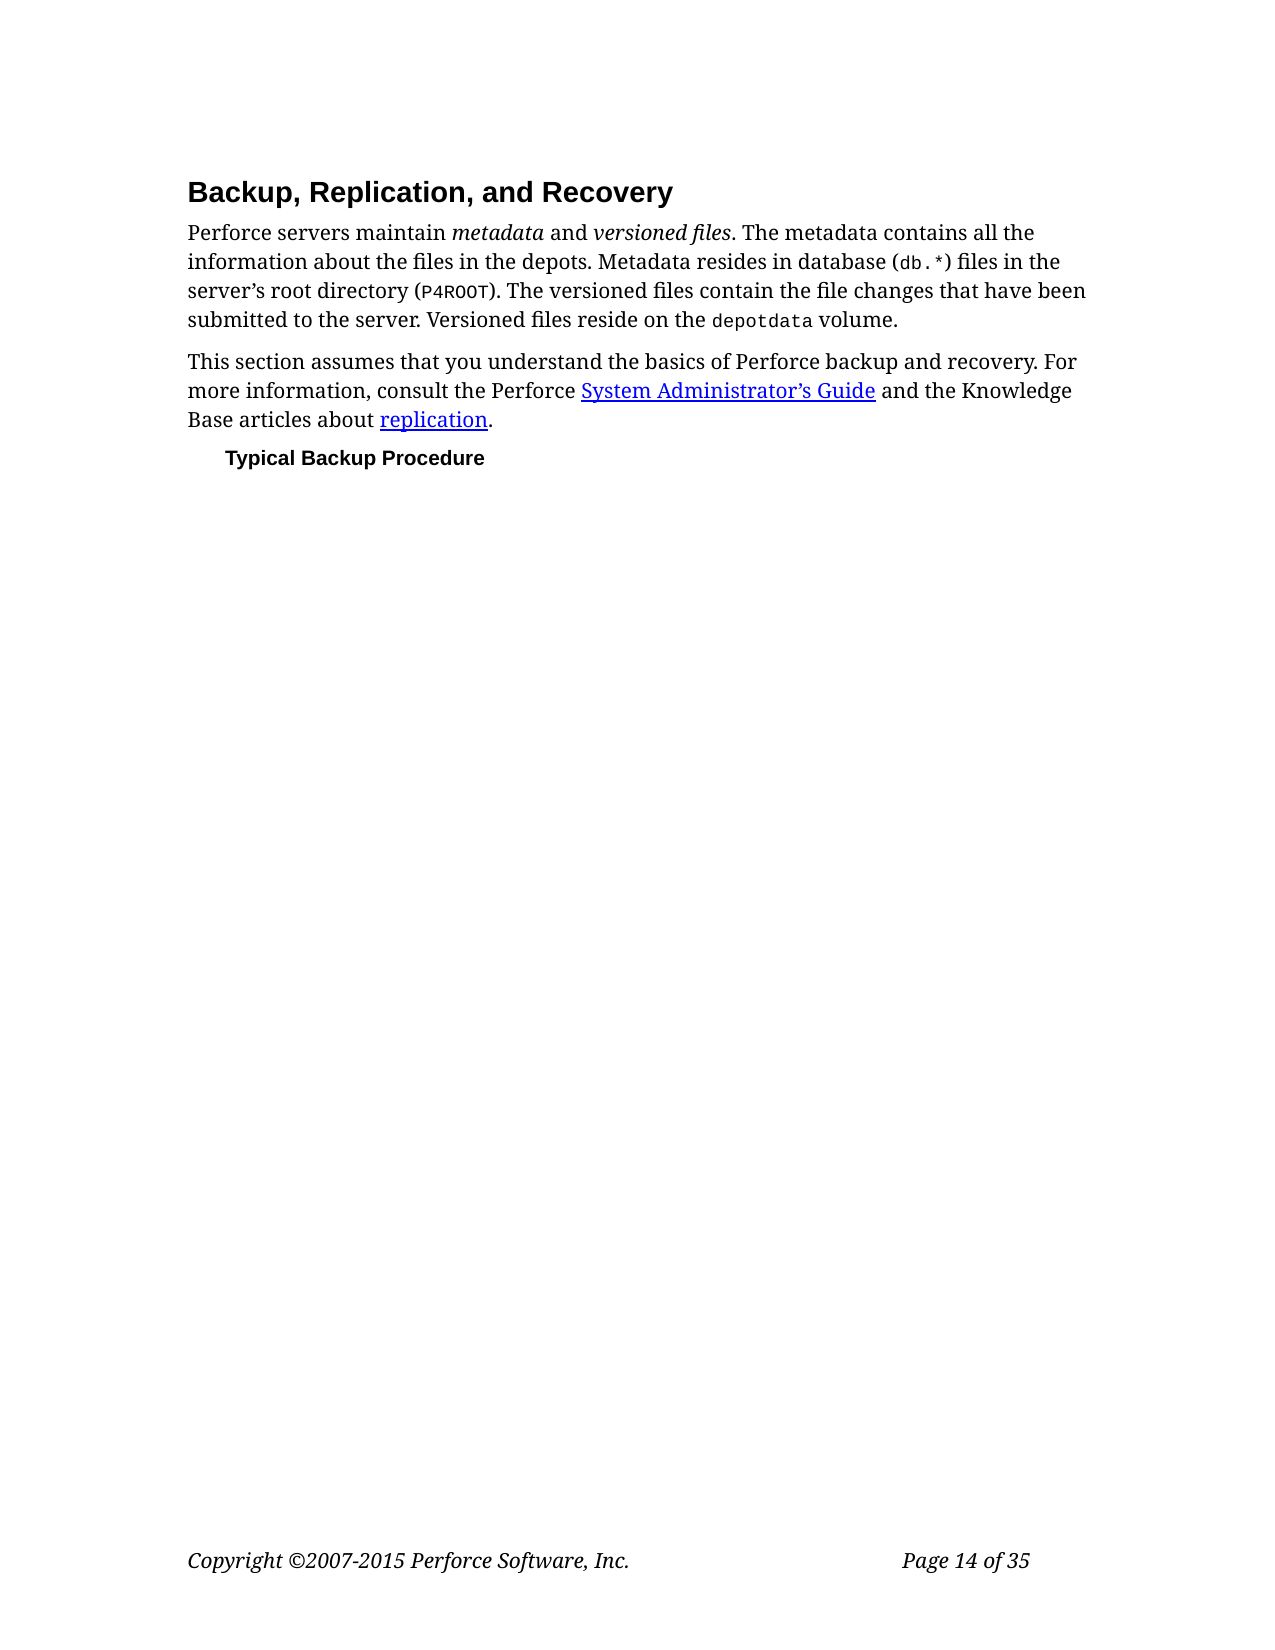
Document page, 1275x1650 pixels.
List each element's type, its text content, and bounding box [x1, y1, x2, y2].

subtitle Typical Backup Procedure [225, 446, 1042, 470]
subtitle Backup, Replication, and Recovery [187, 175, 1042, 208]
text This section assumes that you understand the basics of Perforce backup and recovery. For more information, consult the Perforce System Administrator’s Guide and the Knowledge Base articles about replication. [187, 346, 1087, 433]
text Perforce servers maintain metadata and versioned files. The metadata contains all the information about the files in the depots. Metadata resides in database (db.*) files in the server’s root directory (P4ROOT). The versioned files contain the file changes that have been submitted to the server. Versioned files reside on the depotdata volume. [187, 217, 1087, 333]
